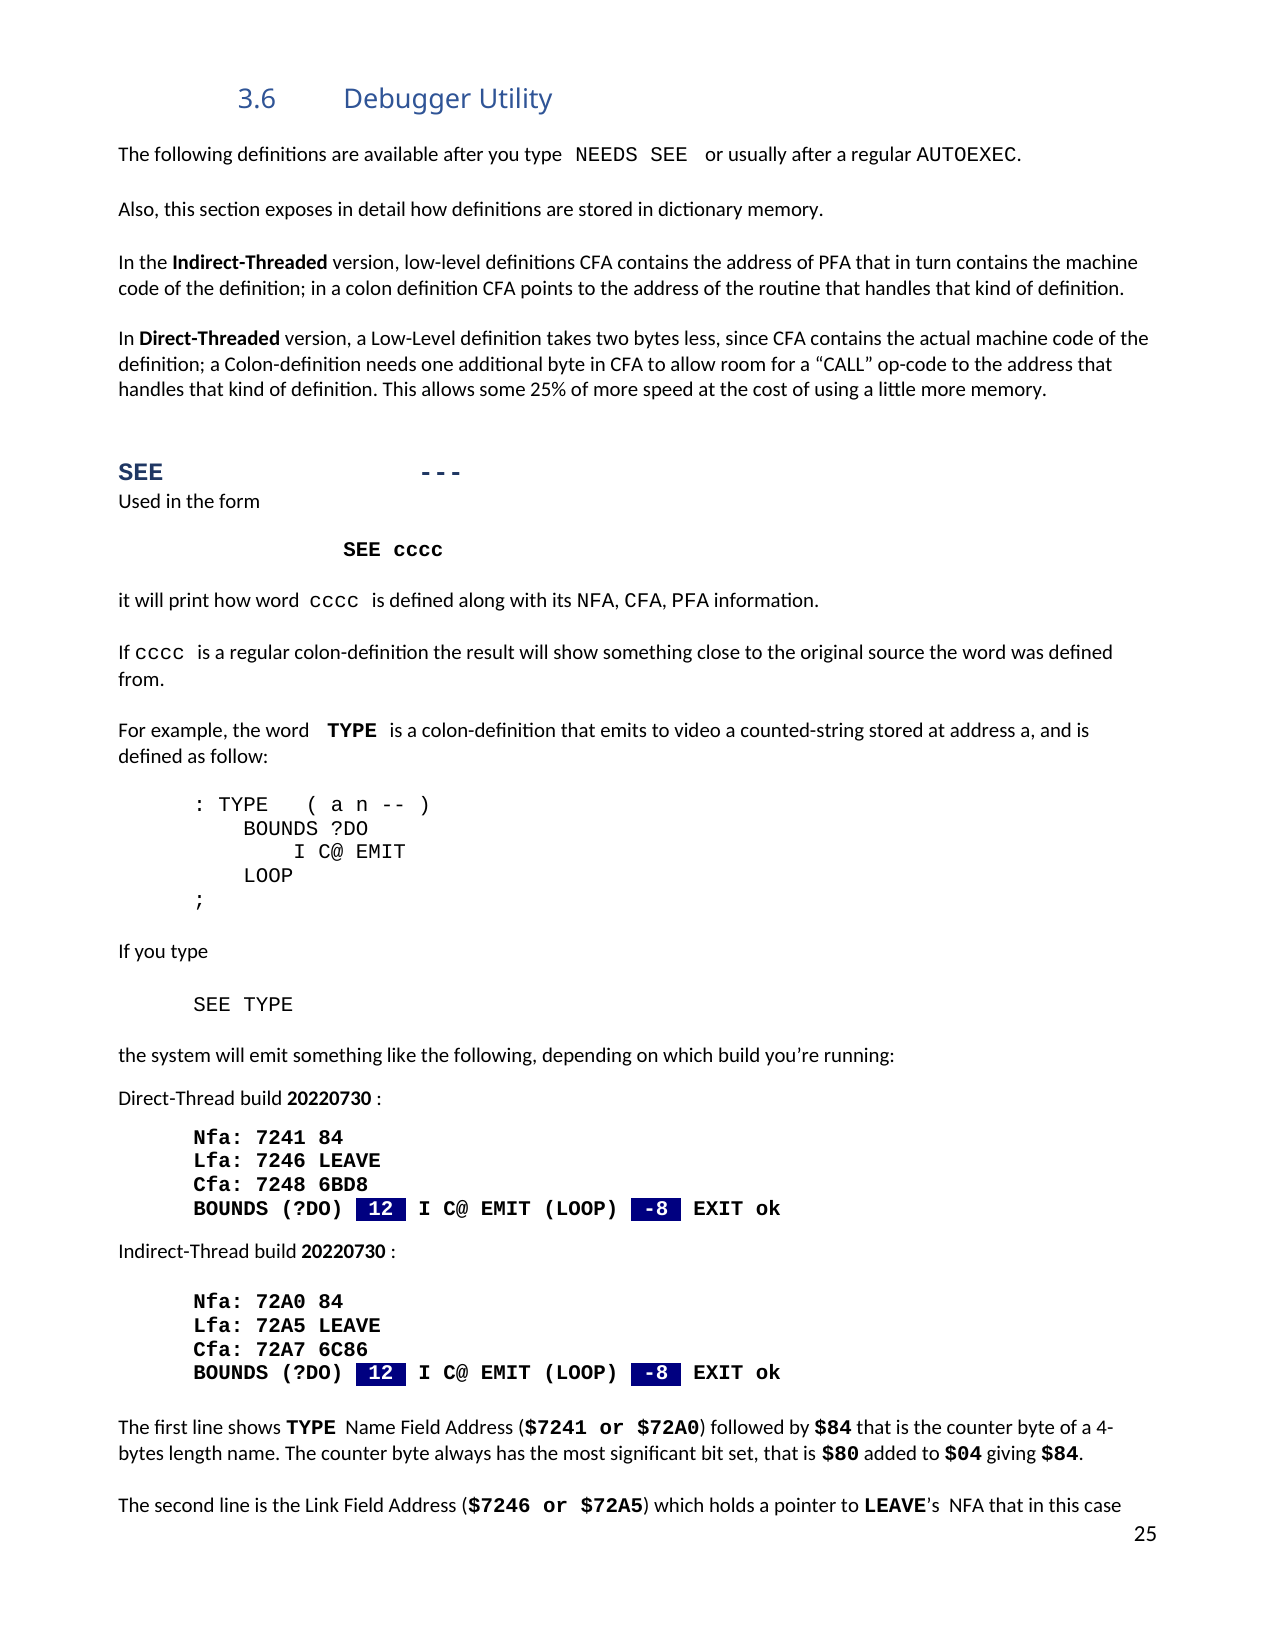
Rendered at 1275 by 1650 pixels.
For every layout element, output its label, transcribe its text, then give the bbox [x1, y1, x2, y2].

text The second line is the Link Field Address ($7246 or $72A5) which holds a pointer to LEAVE’s NFA that in this case [118, 1492, 1157, 1519]
text The following definitions are available after you type NEEDS SEE or usually after a regular AUTOEXEC. [118, 116, 1157, 168]
text ; [193, 889, 1157, 912]
subtitle Debugger Utility [231, 79, 1157, 116]
text Indirect-Thread build 20220730 : [118, 1238, 1157, 1263]
text Nfa: 72A0 84 Lfa: 72A5 LEAVE Cfa: 72A7 6C86 BOUNDS (?DO) 12 I C@ EMIT (LOOP) -8 EXIT ok [193, 1291, 1157, 1386]
text If cccc is a regular colon-definition the result will show something close to the original source the word was defined from. [118, 639, 1157, 691]
text Direct-Thread build 20220730 : [118, 1085, 1157, 1110]
text it will print how word cccc is defined along with its NFA, CFA, PFA information. [118, 562, 1157, 614]
text SEE TYPE [118, 989, 1157, 1017]
text In the Indirect-Threaded version, low-level definitions CFA contains the address of PFA that in turn contains the machine code of the definition; in a colon definition CFA points to the address of the routine that handles that kind of definition. [118, 249, 1157, 300]
text Used in the form [118, 488, 1157, 539]
text The first line shows TYPE Name Field Address ($7241 or $72A0) followed by $84 that is the counter byte of a 4-bytes length name. The counter byte always has the most significant bit set, that is $80 added to $04 giving $84. [118, 1414, 1157, 1467]
text If you type [118, 938, 1157, 989]
text SEE cccc [118, 539, 1157, 562]
text LOOP [193, 865, 1157, 889]
text the system will emit something like the following, depending on which build you’re running: [118, 1043, 1157, 1068]
text Also, this section exposes in detail how definitions are stored in dictionary memory. [118, 196, 1157, 249]
text : TYPE ( a n -- ) [193, 794, 1157, 818]
text I C@ EMIT [193, 841, 1157, 865]
text BOUNDS ?DO [193, 818, 1157, 841]
text For example, the word TYPE is a colon-definition that emits to video a counted-string stored at address a, and is defined as follow: [118, 717, 1157, 769]
text Nfa: 7241 84 Lfa: 7246 LEAVE Cfa: 7248 6BD8 BOUNDS (?DO) 12 I C@ EMIT (LOOP) -8 EXIT ok [193, 1127, 1157, 1221]
text In Direct-Threaded version, a Low-Level definition takes two bytes less, since CFA contains the actual machine code of the definition; a Colon-definition needs one additional byte in CFA to allow room for a “CALL” op-code to the address that handles that kind of definition. This allows some 25% of more speed at the cost of using a little more memory. [118, 326, 1157, 402]
subtitle SEE --- [118, 459, 1157, 488]
